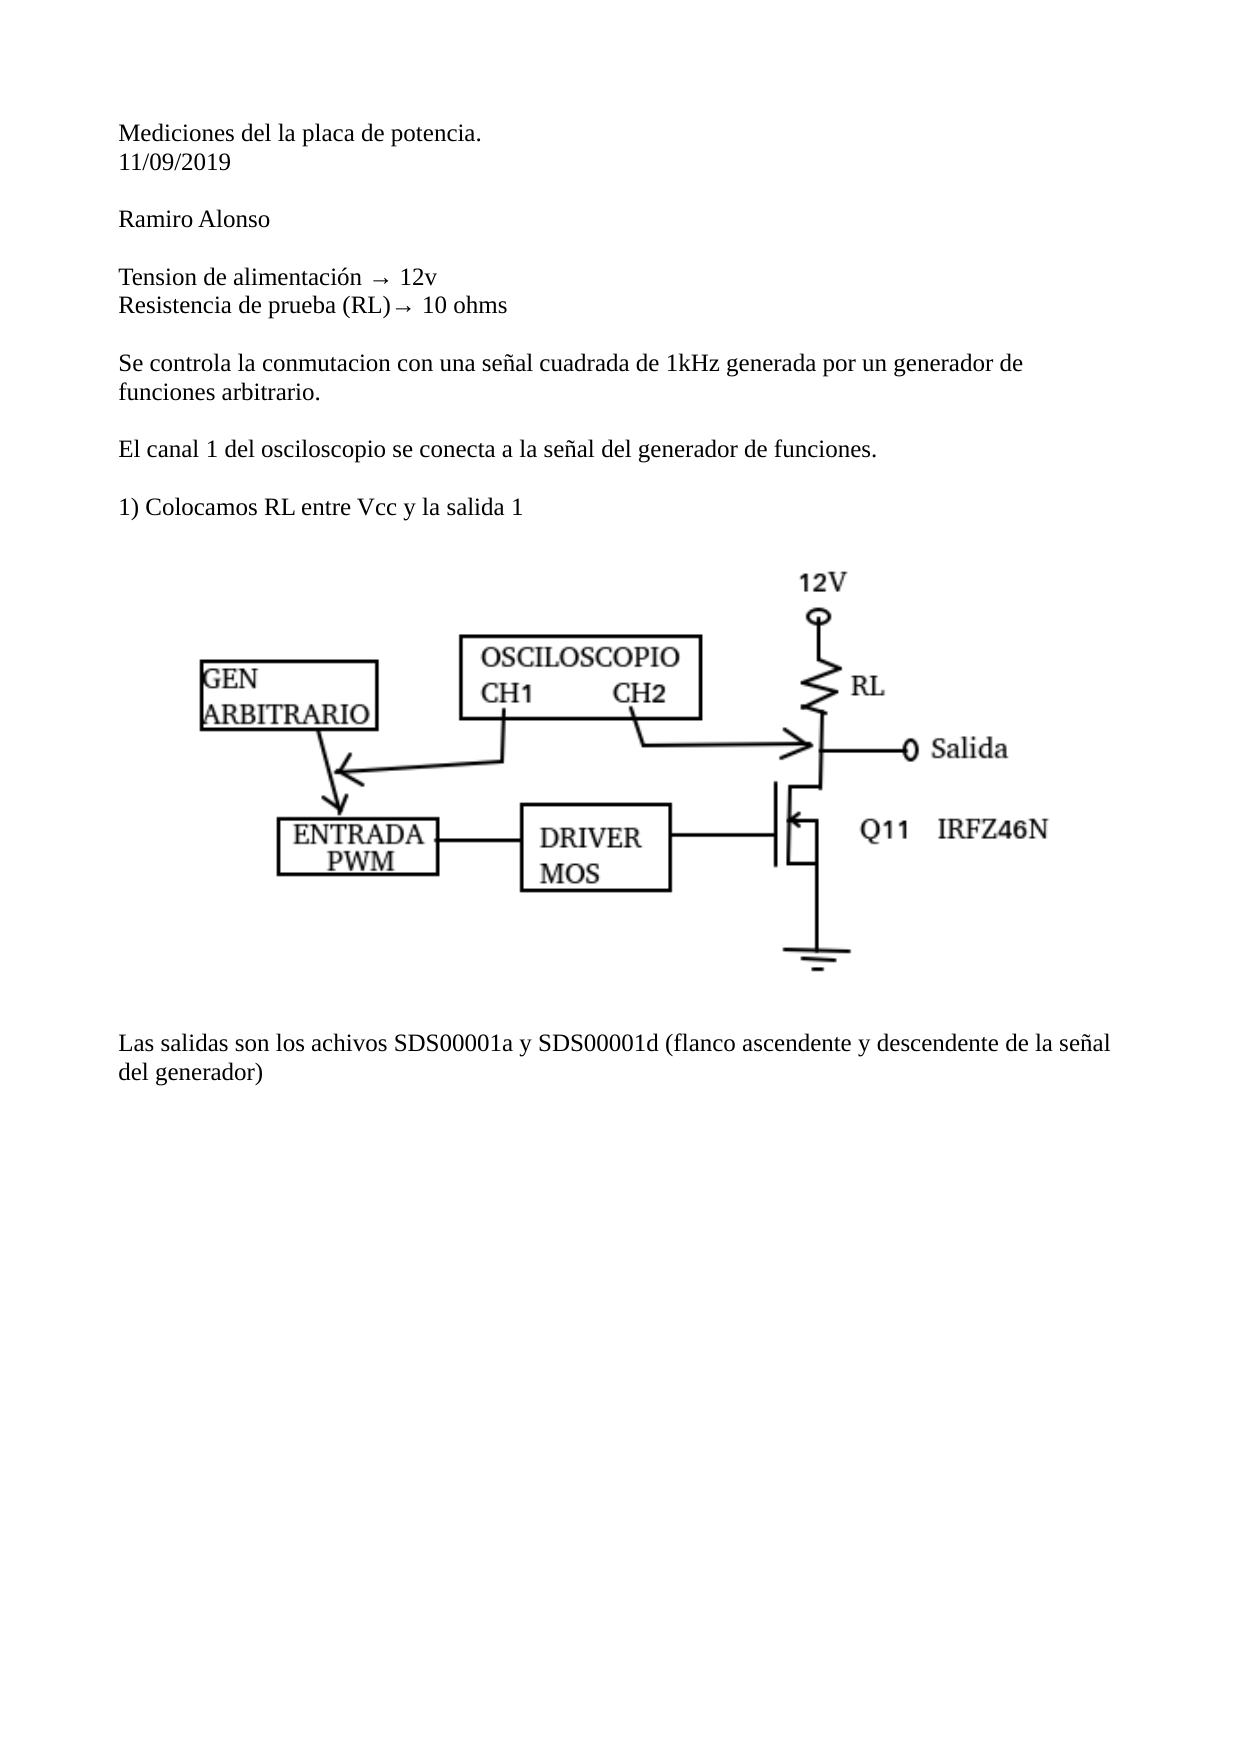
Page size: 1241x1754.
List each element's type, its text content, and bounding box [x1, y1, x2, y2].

text Las salidas son los achivos SDS00001a y SDS00001d (flanco ascendente y descendente de la señal del generador) [118, 1028, 1122, 1086]
text Tension de alimentación → 12v [118, 262, 1122, 291]
text 11/09/2019 [118, 147, 1122, 176]
text 1) Colocamos RL entre Vcc y la salida 1 [118, 492, 1122, 521]
text Ramiro Alonso [118, 204, 1122, 233]
picture [177, 549, 1063, 1000]
text Mediciones del la placa de potencia. [118, 118, 1122, 147]
text Resistencia de prueba (RL)→ 10 ohms [118, 291, 1122, 319]
text Se controla la conmutacion con una señal cuadrada de 1kHz generada por un generador de funciones arbitrario. [118, 348, 1122, 406]
text El canal 1 del osciloscopio se conecta a la señal del generador de funciones. [118, 434, 1122, 463]
